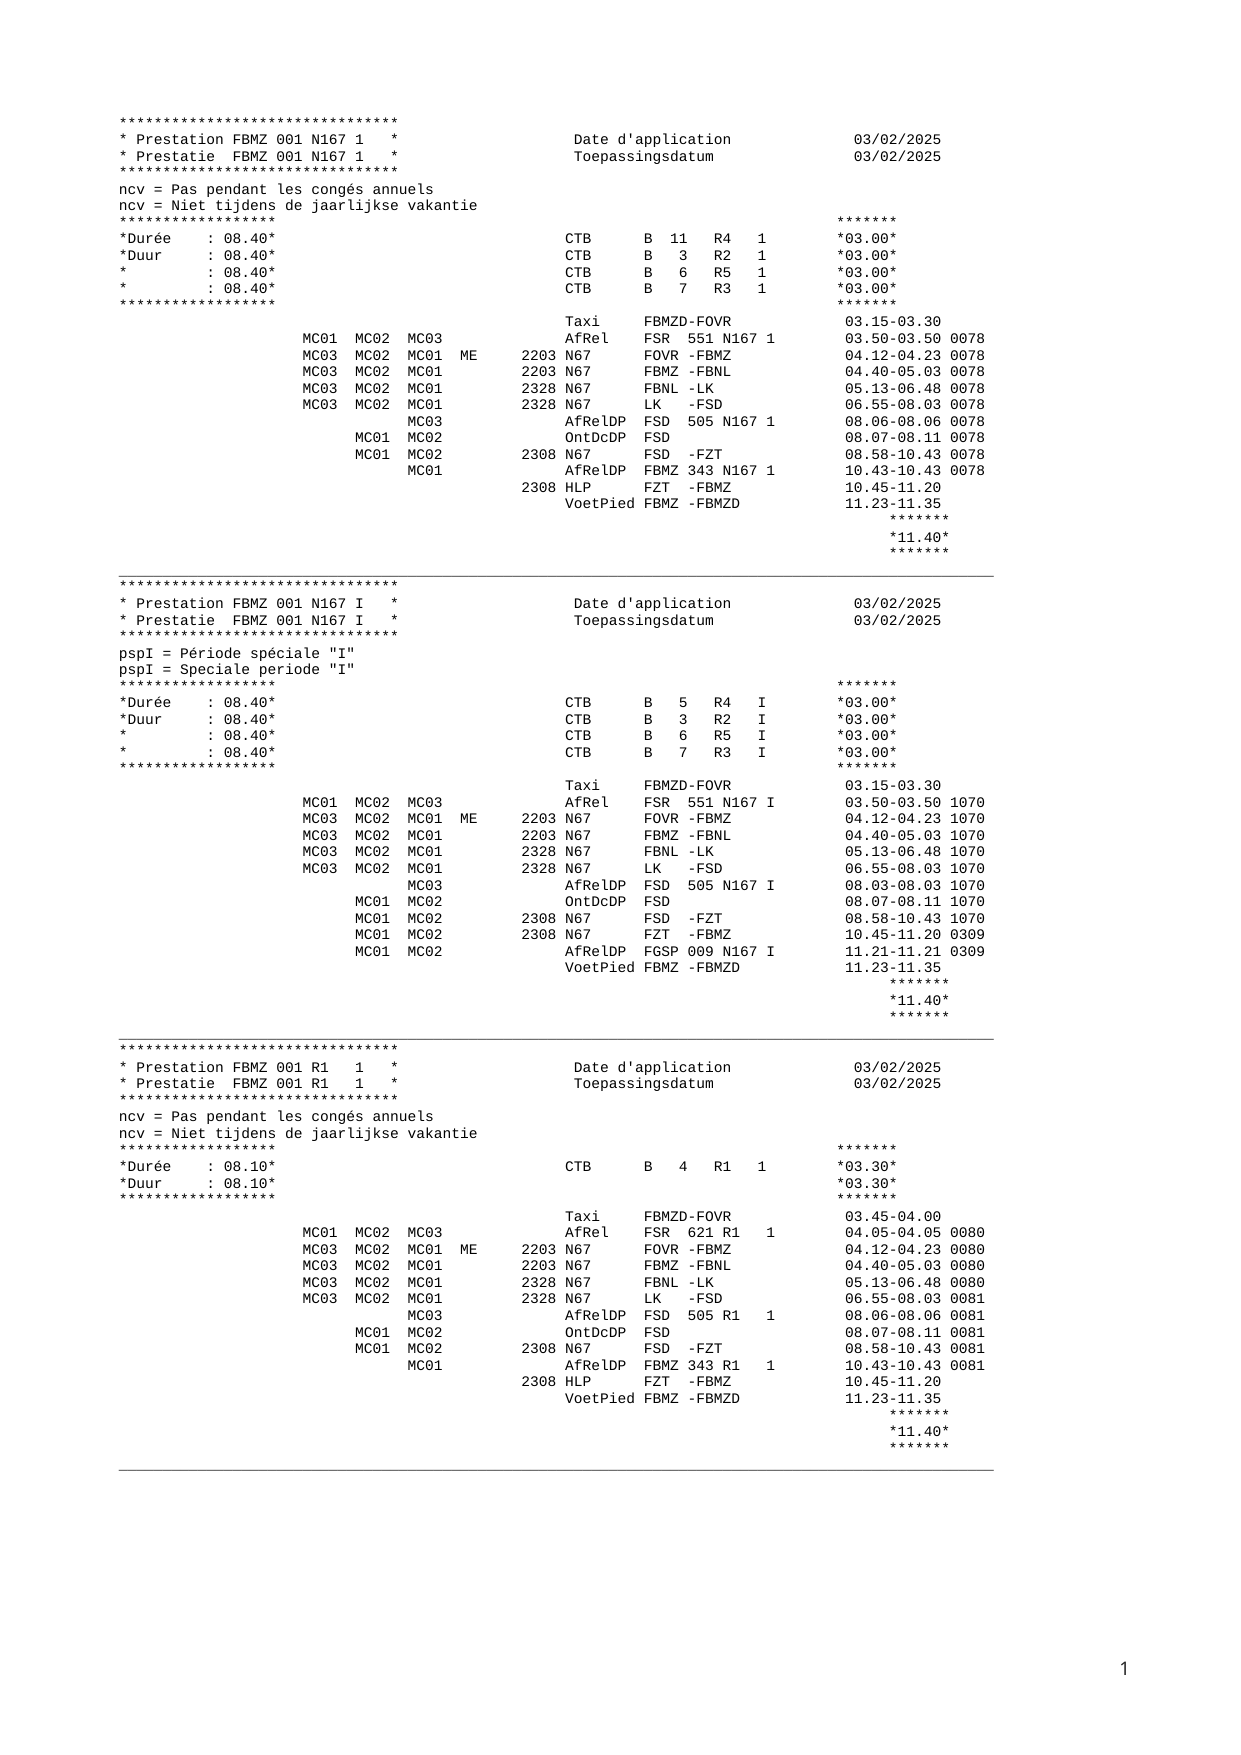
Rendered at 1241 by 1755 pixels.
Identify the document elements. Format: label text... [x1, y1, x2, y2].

text ******************************** * Prestation FBMZ 001 N167 I * Date d'application 03/02/2025 * Prestatie FBMZ 001 N167 I * Toepassingsdatum 03/02/2025 ******************************** pspI = Période spéciale "I" pspI = Speciale periode "I" ****************** ******* *Durée : 08.40* CTB B 5 R4 I *03.00* *Duur : 08.40* CTB B 3 R2 I *03.00* * : 08.40* CTB B 6 R5 I *03.00* * : 08.40* CTB B 7 R3 I *03.00* ****************** ******* Taxi FBMZD-FOVR 03.15-03.30 MC01 MC02 MC03 AfRel FSR 551 N167 I 03.50-03.50 1070 MC03 MC02 MC01 ME 2203 N67 FOVR -FBMZ 04.12-04.23 1070 MC03 MC02 MC01 2203 N67 FBMZ -FBNL 04.40-05.03 1070 MC03 MC02 MC01 2328 N67 FBNL -LK 05.13-06.48 1070 MC03 MC02 MC01 2328 N67 LK -FSD 06.55-08.03 1070 MC03 AfRelDP FSD 505 N167 I 08.03-08.03 1070 MC01 MC02 OntDcDP FSD 08.07-08.11 1070 MC01 MC02 2308 N67 FSD -FZT 08.58-10.43 1070 MC01 MC02 2308 N67 FZT -FBMZ 10.45-11.20 0309 MC01 MC02 AfRelDP FGSP 009 N167 I 11.21-11.21 0309 VoetPied FBMZ -FBMZD 11.23-11.35 ******* *11.40* ******* ____________________________________________________________________________________________________ [119, 579, 1122, 1043]
text ******************************** * Prestation FBMZ 001 R1 1 * Date d'application 03/02/2025 * Prestatie FBMZ 001 R1 1 * Toepassingsdatum 03/02/2025 ******************************** ncv = Pas pendant les congés annuels ncv = Niet tijdens de jaarlijkse vakantie ****************** ******* *Durée : 08.10* CTB B 4 R1 1 *03.30* *Duur : 08.10* *03.30* ****************** ******* Taxi FBMZD-FOVR 03.45-04.00 MC01 MC02 MC03 AfRel FSR 621 R1 1 04.05-04.05 0080 MC03 MC02 MC01 ME 2203 N67 FOVR -FBMZ 04.12-04.23 0080 MC03 MC02 MC01 2203 N67 FBMZ -FBNL 04.40-05.03 0080 MC03 MC02 MC01 2328 N67 FBNL -LK 05.13-06.48 0080 MC03 MC02 MC01 2328 N67 LK -FSD 06.55-08.03 0081 MC03 AfRelDP FSD 505 R1 1 08.06-08.06 0081 MC01 MC02 OntDcDP FSD 08.07-08.11 0081 MC01 MC02 2308 N67 FSD -FZT 08.58-10.43 0081 MC01 AfRelDP FBMZ 343 R1 1 10.43-10.43 0081 2308 HLP FZT -FBMZ 10.45-11.20 VoetPied FBMZ -FBMZD 11.23-11.35 ******* *11.40* ******* ____________________________________________________________________________________________________ [119, 1043, 1122, 1474]
text ******************************** * Prestation FBMZ 001 N167 1 * Date d'application 03/02/2025 * Prestatie FBMZ 001 N167 1 * Toepassingsdatum 03/02/2025 ******************************** ncv = Pas pendant les congés annuels ncv = Niet tijdens de jaarlijkse vakantie ****************** ******* *Durée : 08.40* CTB B 11 R4 1 *03.00* *Duur : 08.40* CTB B 3 R2 1 *03.00* * : 08.40* CTB B 6 R5 1 *03.00* * : 08.40* CTB B 7 R3 1 *03.00* ****************** ******* Taxi FBMZD-FOVR 03.15-03.30 MC01 MC02 MC03 AfRel FSR 551 N167 1 03.50-03.50 0078 MC03 MC02 MC01 ME 2203 N67 FOVR -FBMZ 04.12-04.23 0078 MC03 MC02 MC01 2203 N67 FBMZ -FBNL 04.40-05.03 0078 MC03 MC02 MC01 2328 N67 FBNL -LK 05.13-06.48 0078 MC03 MC02 MC01 2328 N67 LK -FSD 06.55-08.03 0078 MC03 AfRelDP FSD 505 N167 1 08.06-08.06 0078 MC01 MC02 OntDcDP FSD 08.07-08.11 0078 MC01 MC02 2308 N67 FSD -FZT 08.58-10.43 0078 MC01 AfRelDP FBMZ 343 N167 1 10.43-10.43 0078 2308 HLP FZT -FBMZ 10.45-11.20 VoetPied FBMZ -FBMZD 11.23-11.35 ******* *11.40* ******* ____________________________________________________________________________________________________ [119, 116, 1122, 579]
